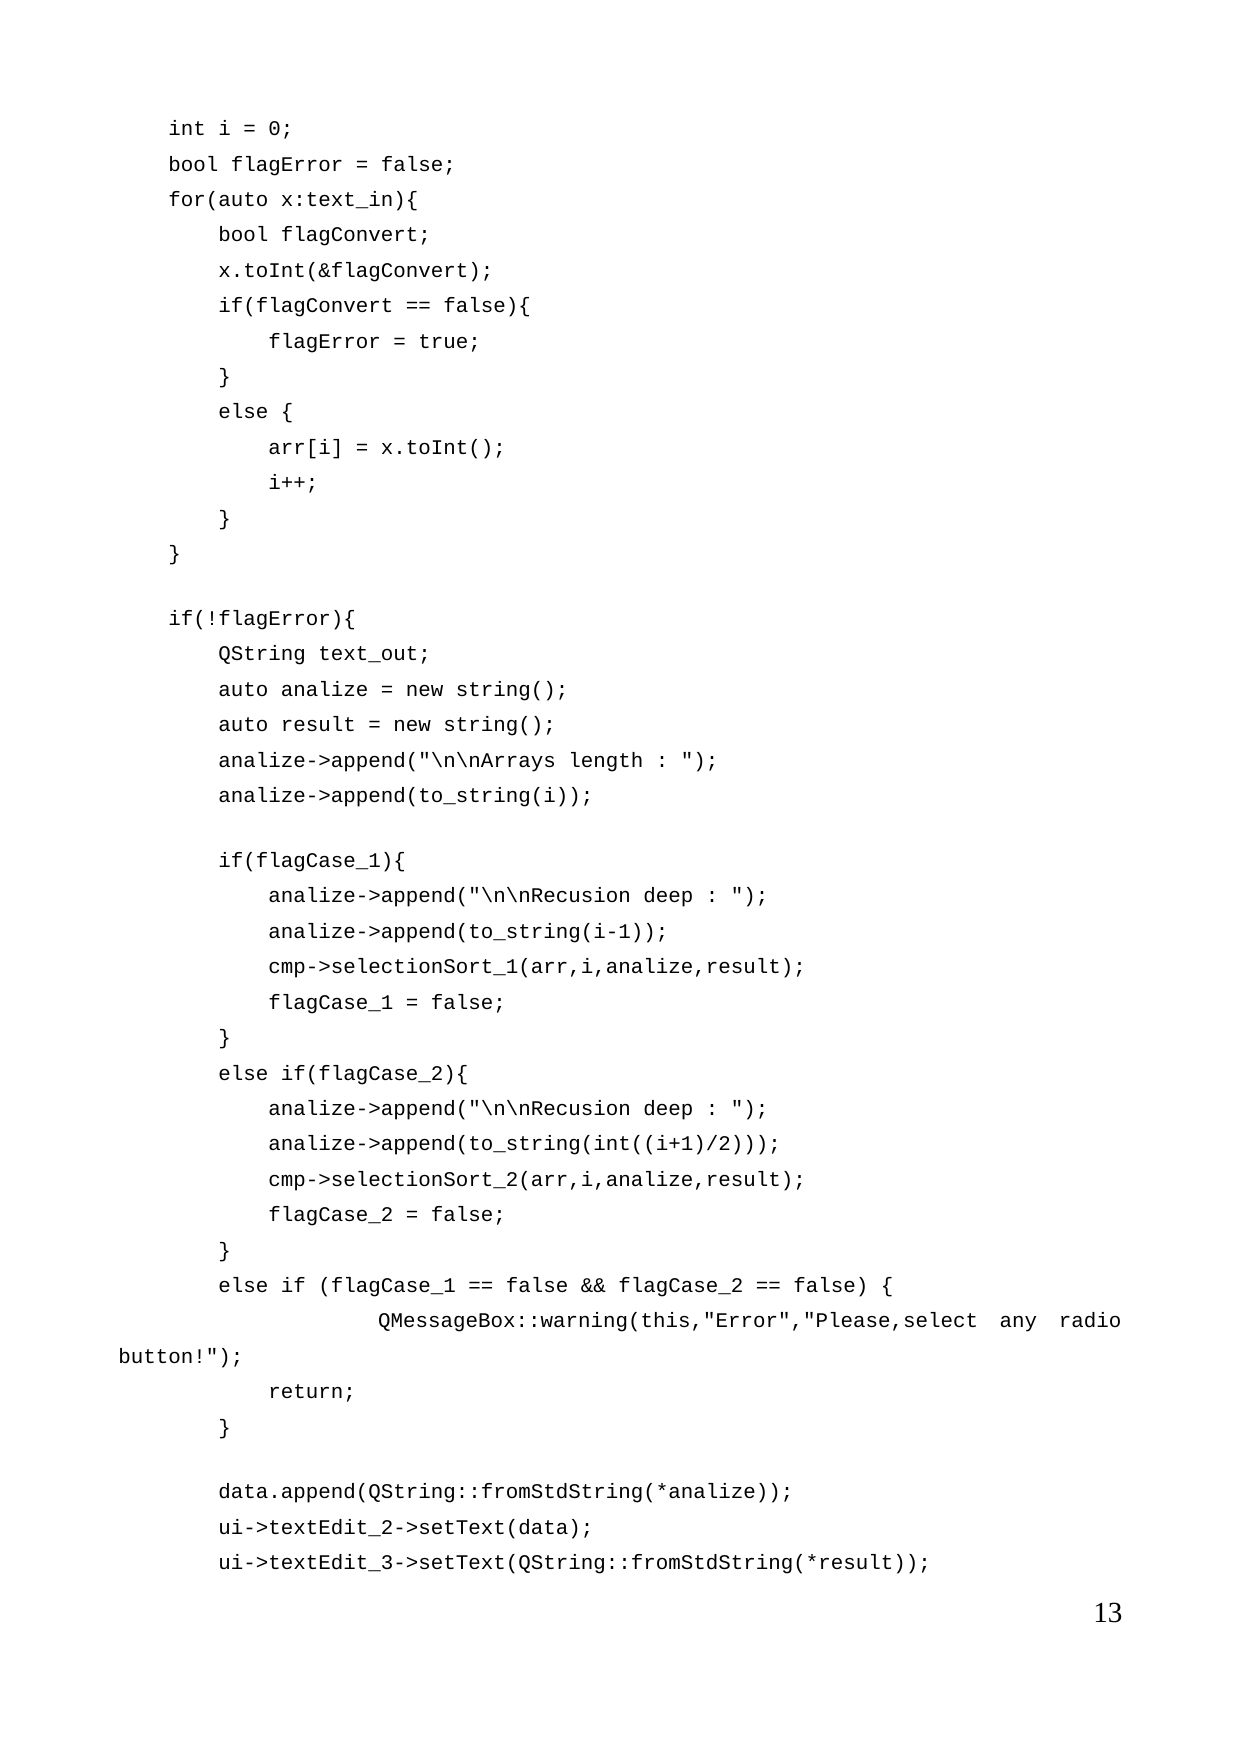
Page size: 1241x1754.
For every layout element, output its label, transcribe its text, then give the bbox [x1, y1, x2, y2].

text i++; [118, 472, 1122, 496]
text auto analize = new string(); [118, 679, 1122, 702]
text else if(flagCase_2){ [118, 1062, 1122, 1086]
text auto result = new string(); [118, 714, 1122, 738]
text analize->append("\n\nRecusion deep : "); [118, 885, 1122, 909]
text QMessageBox::warning(this,"Error","Please,select any radio button!"); [118, 1310, 1122, 1369]
text flagCase_2 = false; [118, 1204, 1122, 1228]
text int i = 0; [118, 118, 1122, 142]
text for(auto x:text_in){ [118, 189, 1122, 213]
text else { [118, 401, 1122, 425]
text } [118, 1417, 1122, 1440]
text analize->append(to_string(i)); [118, 785, 1122, 809]
text bool flagConvert; [118, 224, 1122, 248]
text cmp->selectionSort_1(arr,i,analize,result); [118, 956, 1122, 980]
text QString text_out; [118, 643, 1122, 667]
text if(flagCase_1){ [118, 850, 1122, 874]
text } [118, 1239, 1122, 1263]
text if(flagConvert == false){ [118, 295, 1122, 319]
text analize->append("\n\nArrays length : "); [118, 750, 1122, 773]
text else if (flagCase_1 == false && flagCase_2 == false) { [118, 1275, 1122, 1299]
text bool flagError = false; [118, 153, 1122, 177]
text flagError = true; [118, 331, 1122, 354]
text analize->append("\n\nRecusion deep : "); [118, 1098, 1122, 1122]
text ui->textEdit_3->setText(QString::fromStdString(*result)); [118, 1552, 1122, 1576]
text return; [118, 1381, 1122, 1405]
text arr[i] = x.toInt(); [118, 437, 1122, 461]
text flagCase_1 = false; [118, 992, 1122, 1015]
text data.append(QString::fromStdString(*analize)); [118, 1482, 1122, 1505]
text cmp->selectionSort_2(arr,i,analize,result); [118, 1169, 1122, 1192]
text } [118, 1027, 1122, 1051]
text } [118, 366, 1122, 390]
text } [118, 508, 1122, 531]
text } [118, 543, 1122, 567]
text x.toInt(&flagConvert); [118, 260, 1122, 283]
text analize->append(to_string(i-1)); [118, 921, 1122, 944]
text ui->textEdit_2->setText(data); [118, 1517, 1122, 1541]
text analize->append(to_string(int((i+1)/2))); [118, 1133, 1122, 1157]
text if(!flagError){ [118, 608, 1122, 632]
